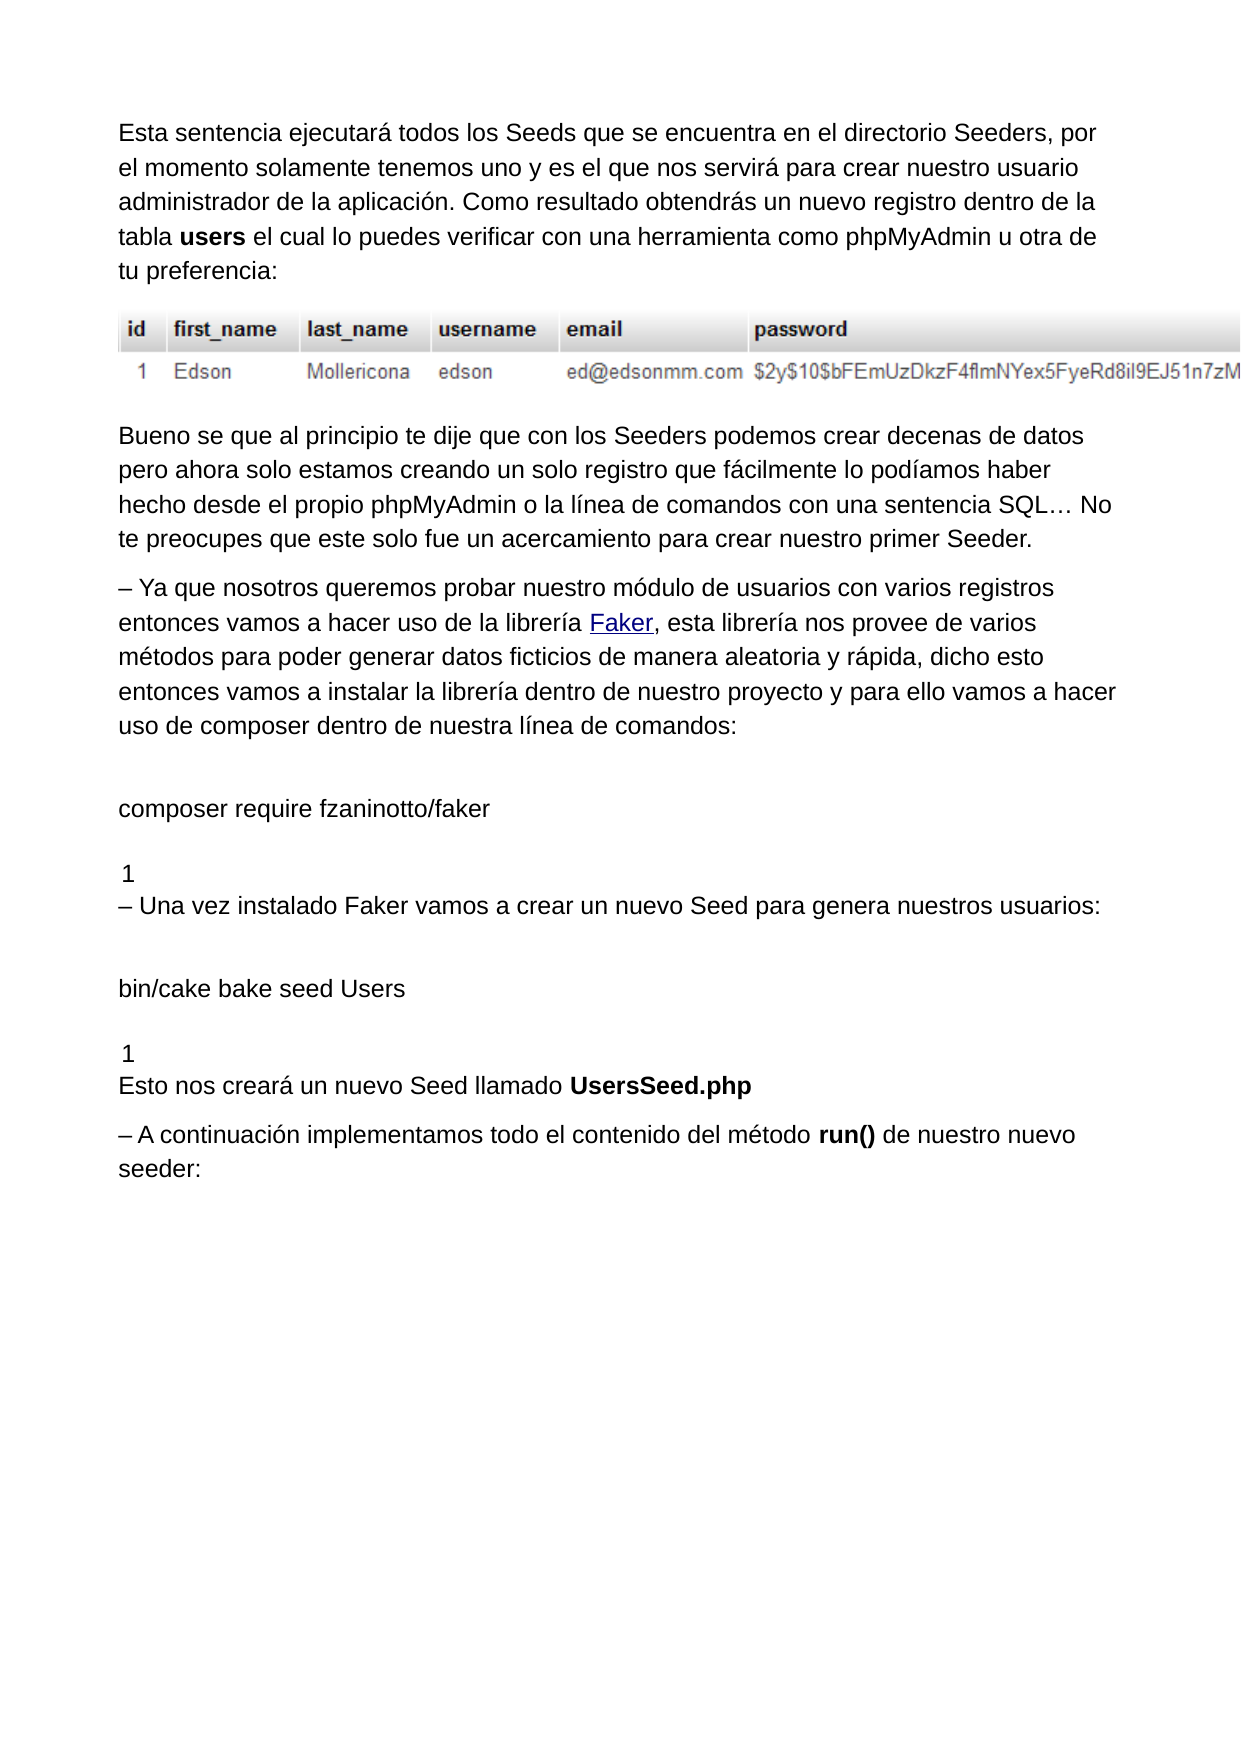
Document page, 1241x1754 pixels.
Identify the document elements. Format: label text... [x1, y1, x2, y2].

text Esto nos creará un nuevo Seed llamado UsersSeed.php [118, 1071, 1122, 1100]
table_header 1 [118, 1028, 145, 1071]
table_header [145, 1028, 446, 1071]
text – A continuación implementamos todo el contenido del método run() de nuestro nuevo seeder: [118, 1120, 1122, 1183]
text composer require fzaninotto/faker [118, 785, 1122, 823]
table_header [145, 848, 530, 891]
text bin/cake bake seed Users [118, 965, 1122, 1003]
text Esta sentencia ejecutará todos los Seeds que se encuentra en el directorio Seeders, por el momento solamente tenemos uno y es el que nos servirá para crear nuestro usuario administrador de la aplicación. Como resultado obtendrás un nuevo registro dentro de la tabla users el cual lo puedes verificar con una herramienta como phpMyAdmin u otra de tu preferencia: [118, 118, 1122, 285]
text Bueno se que al principio te dije que con los Seeders podemos crear decenas de datos pero ahora solo estamos creando un solo registro que fácilmente lo podíamos haber hecho desde el propio phpMyAdmin o la línea de comandos con una sentencia SQL… No te preocupes que este solo fue un acercamiento para crear nuestro primer Seeder. [118, 421, 1122, 553]
text – Una vez instalado Faker vamos a crear un nuevo Seed para genera nuestros usuarios: [118, 891, 1122, 920]
table_header 1 [118, 848, 145, 891]
text – Ya que nosotros queremos probar nuestro módulo de usuarios con varios registros entonces vamos a hacer uso de la librería Faker, esta librería nos provee de varios métodos para poder generar datos ficticios de manera aleatoria y rápida, dicho esto entonces vamos a instalar la librería dentro de nuestro proyecto y para ello vamos a hacer uso de composer dentro de nuestra línea de comandos: [118, 573, 1122, 740]
picture [118, 305, 1241, 401]
